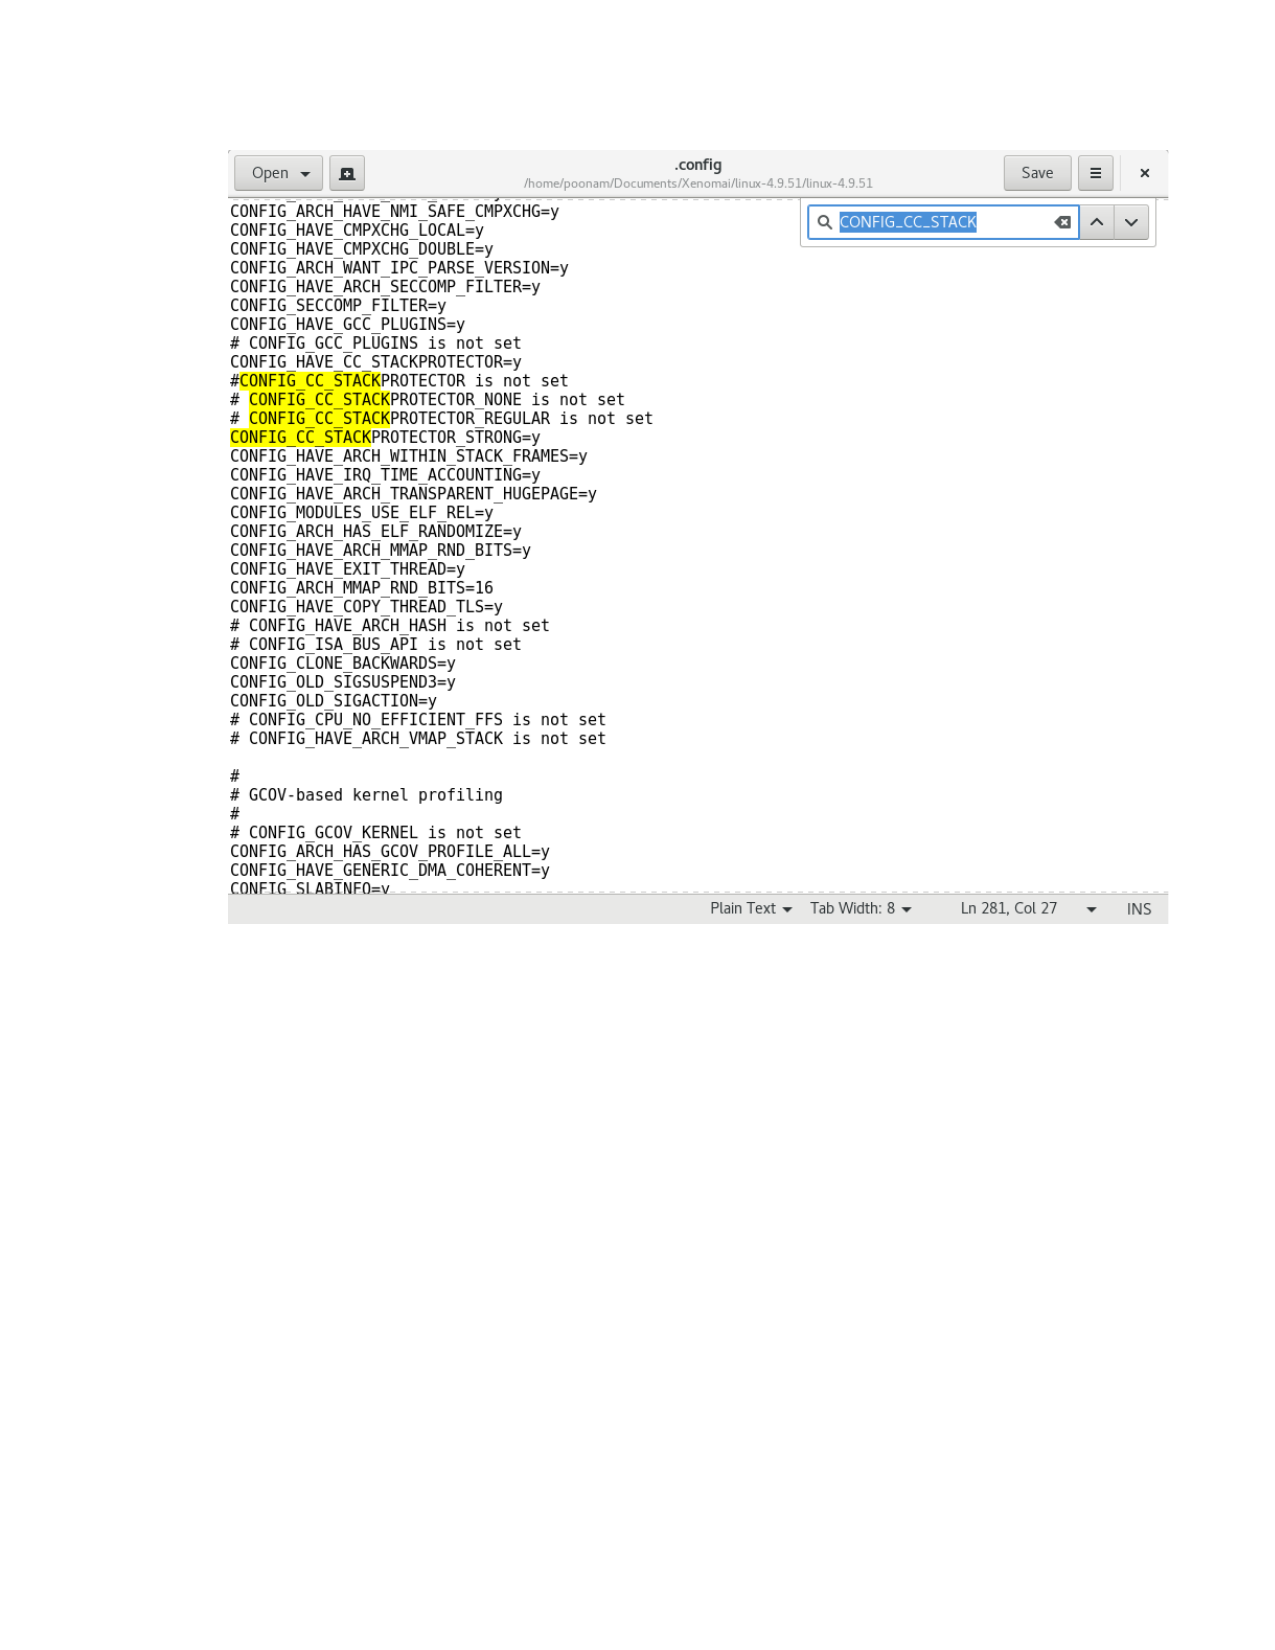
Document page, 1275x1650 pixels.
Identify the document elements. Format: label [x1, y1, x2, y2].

picture [228, 150, 1169, 924]
